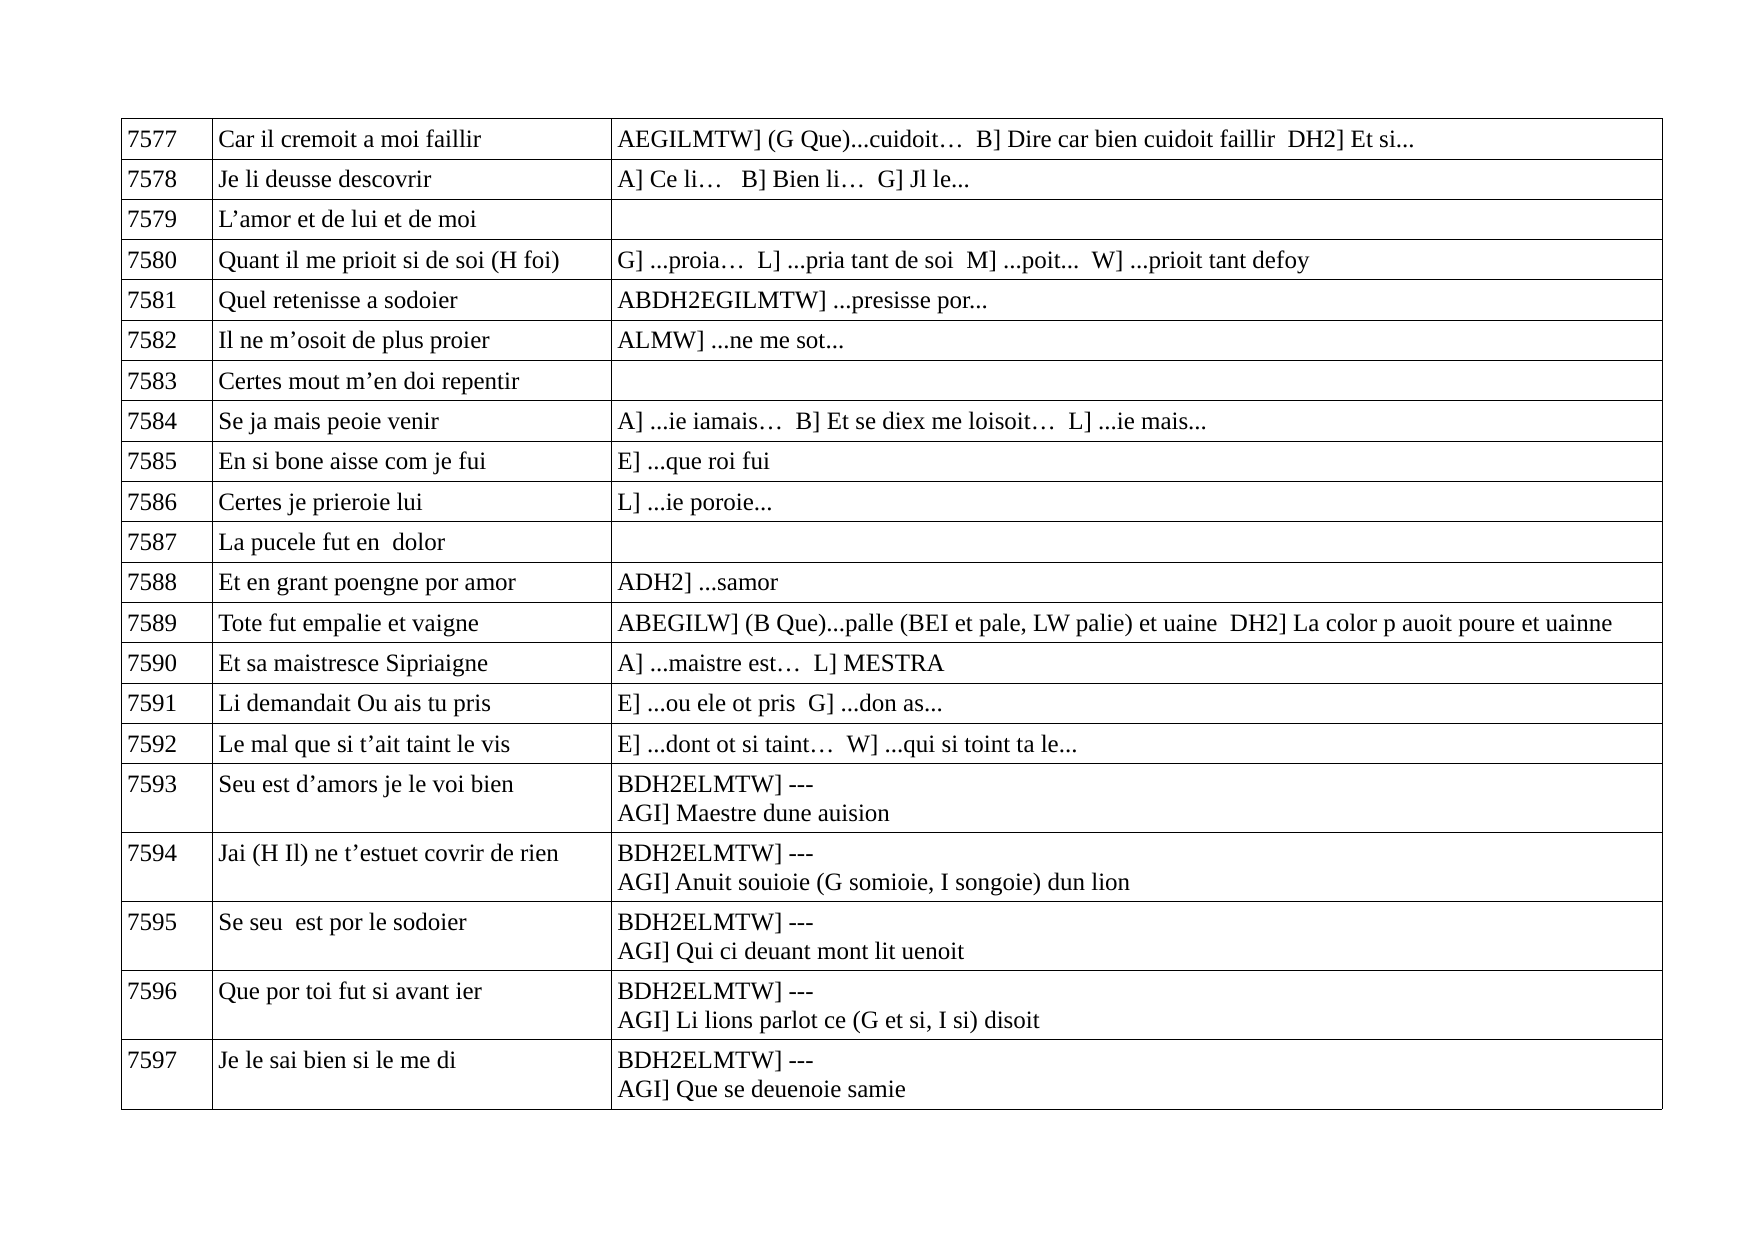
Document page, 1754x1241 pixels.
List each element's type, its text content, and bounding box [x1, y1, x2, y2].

table_cell Car il cremoit a moi faillir [213, 119, 611, 158]
table_cell Et sa maistresce Sipriaigne [213, 643, 611, 682]
table_cell BDH2ELMTW] --- AGI] Anuit souioie (G somioie, I songoie) dun lion [612, 833, 1662, 901]
table_cell 7590 [122, 643, 212, 682]
table_cell L] ...ie poroie... [612, 482, 1662, 521]
table_cell BDH2ELMTW] --- AGI] Li lions parlot ce (G et si, I si) disoit [612, 971, 1662, 1039]
table_cell 7588 [122, 563, 212, 602]
table_cell Li demandait Ou ais tu pris [213, 684, 611, 723]
table_cell A] Ce li… B] Bien li… G] Jl le... [612, 160, 1662, 199]
table_cell G] ...proia… L] ...pria tant de soi M] ...poit... W] ...prioit tant defoy [612, 240, 1662, 279]
table_cell BDH2ELMTW] --- AGI] Maestre dune auision [612, 764, 1662, 832]
table_cell E] ...dont ot si taint… W] ...qui si toint ta le... [612, 724, 1662, 763]
table_cell [612, 361, 1662, 400]
table_cell L’amor et de lui et de moi [213, 200, 611, 239]
table_cell 7587 [122, 522, 212, 562]
table_cell Quel retenisse a sodoier [213, 280, 611, 320]
table_cell Certes je prieroie lui [213, 482, 611, 521]
table_cell A] ...ie iamais… B] Et se diex me loisoit… L] ...ie mais... [612, 401, 1662, 441]
table_cell 7578 [122, 160, 212, 199]
table_cell 7585 [122, 442, 212, 481]
table_cell 7584 [122, 401, 212, 441]
table_cell 7579 [122, 200, 212, 239]
table_cell ADH2] ...samor [612, 563, 1662, 602]
table_cell Il ne m’osoit de plus proier [213, 321, 611, 360]
table_cell BDH2ELMTW] --- AGI] Qui ci deuant mont lit uenoit [612, 902, 1662, 970]
table_cell [612, 522, 1662, 562]
table_cell 7593 [122, 764, 212, 832]
table_cell Le mal que si t’ait taint le vis [213, 724, 611, 763]
table_cell ABDH2EGILMTW] ...presisse por... [612, 280, 1662, 320]
table_cell 7586 [122, 482, 212, 521]
table_cell La pucele fut en dolor [213, 522, 611, 562]
table_cell E] ...ou ele ot pris G] ...don as... [612, 684, 1662, 723]
table_cell 7580 [122, 240, 212, 279]
table_cell 7582 [122, 321, 212, 360]
table_cell 7583 [122, 361, 212, 400]
table_cell E] ...que roi fui [612, 442, 1662, 481]
table_cell 7597 [122, 1040, 212, 1108]
table_cell 7594 [122, 833, 212, 901]
table_cell [612, 200, 1662, 239]
table_cell 7592 [122, 724, 212, 763]
table_cell 7581 [122, 280, 212, 320]
table_cell Quant il me prioit si de soi (H foi) [213, 240, 611, 279]
table_cell 7589 [122, 603, 212, 642]
table_cell Se seu est por le sodoier [213, 902, 611, 970]
table_cell Je le sai bien si le me di [213, 1040, 611, 1108]
table_cell AEGILMTW] (G Que)...cuidoit… B] Dire car bien cuidoit faillir DH2] Et si... [612, 119, 1662, 158]
table_cell Jai (H Il) ne t’estuet covrir de rien [213, 833, 611, 901]
table_cell BDH2ELMTW] --- AGI] Que se deuenoie samie [612, 1040, 1662, 1108]
table_cell 7596 [122, 971, 212, 1039]
table_cell ALMW] ...ne me sot... [612, 321, 1662, 360]
table_cell Se ja mais peoie venir [213, 401, 611, 441]
table_cell Seu est d’amors je le voi bien [213, 764, 611, 832]
table_cell Tote fut empalie et vaigne [213, 603, 611, 642]
table_cell En si bone aisse com je fui [213, 442, 611, 481]
table_cell ABEGILW] (B Que)...palle (BEI et pale, LW palie) et uaine DH2] La color p auoit poure et uainne [612, 603, 1662, 642]
table_cell Et en grant poengne por amor [213, 563, 611, 602]
table_cell 7591 [122, 684, 212, 723]
table_cell Je li deusse descovrir [213, 160, 611, 199]
table_cell 7595 [122, 902, 212, 970]
table_cell A] ...maistre est… L] MESTRA [612, 643, 1662, 682]
table_cell Certes mout m’en doi repentir [213, 361, 611, 400]
table_cell Que por toi fut si avant ier [213, 971, 611, 1039]
table_cell 7577 [122, 119, 212, 158]
